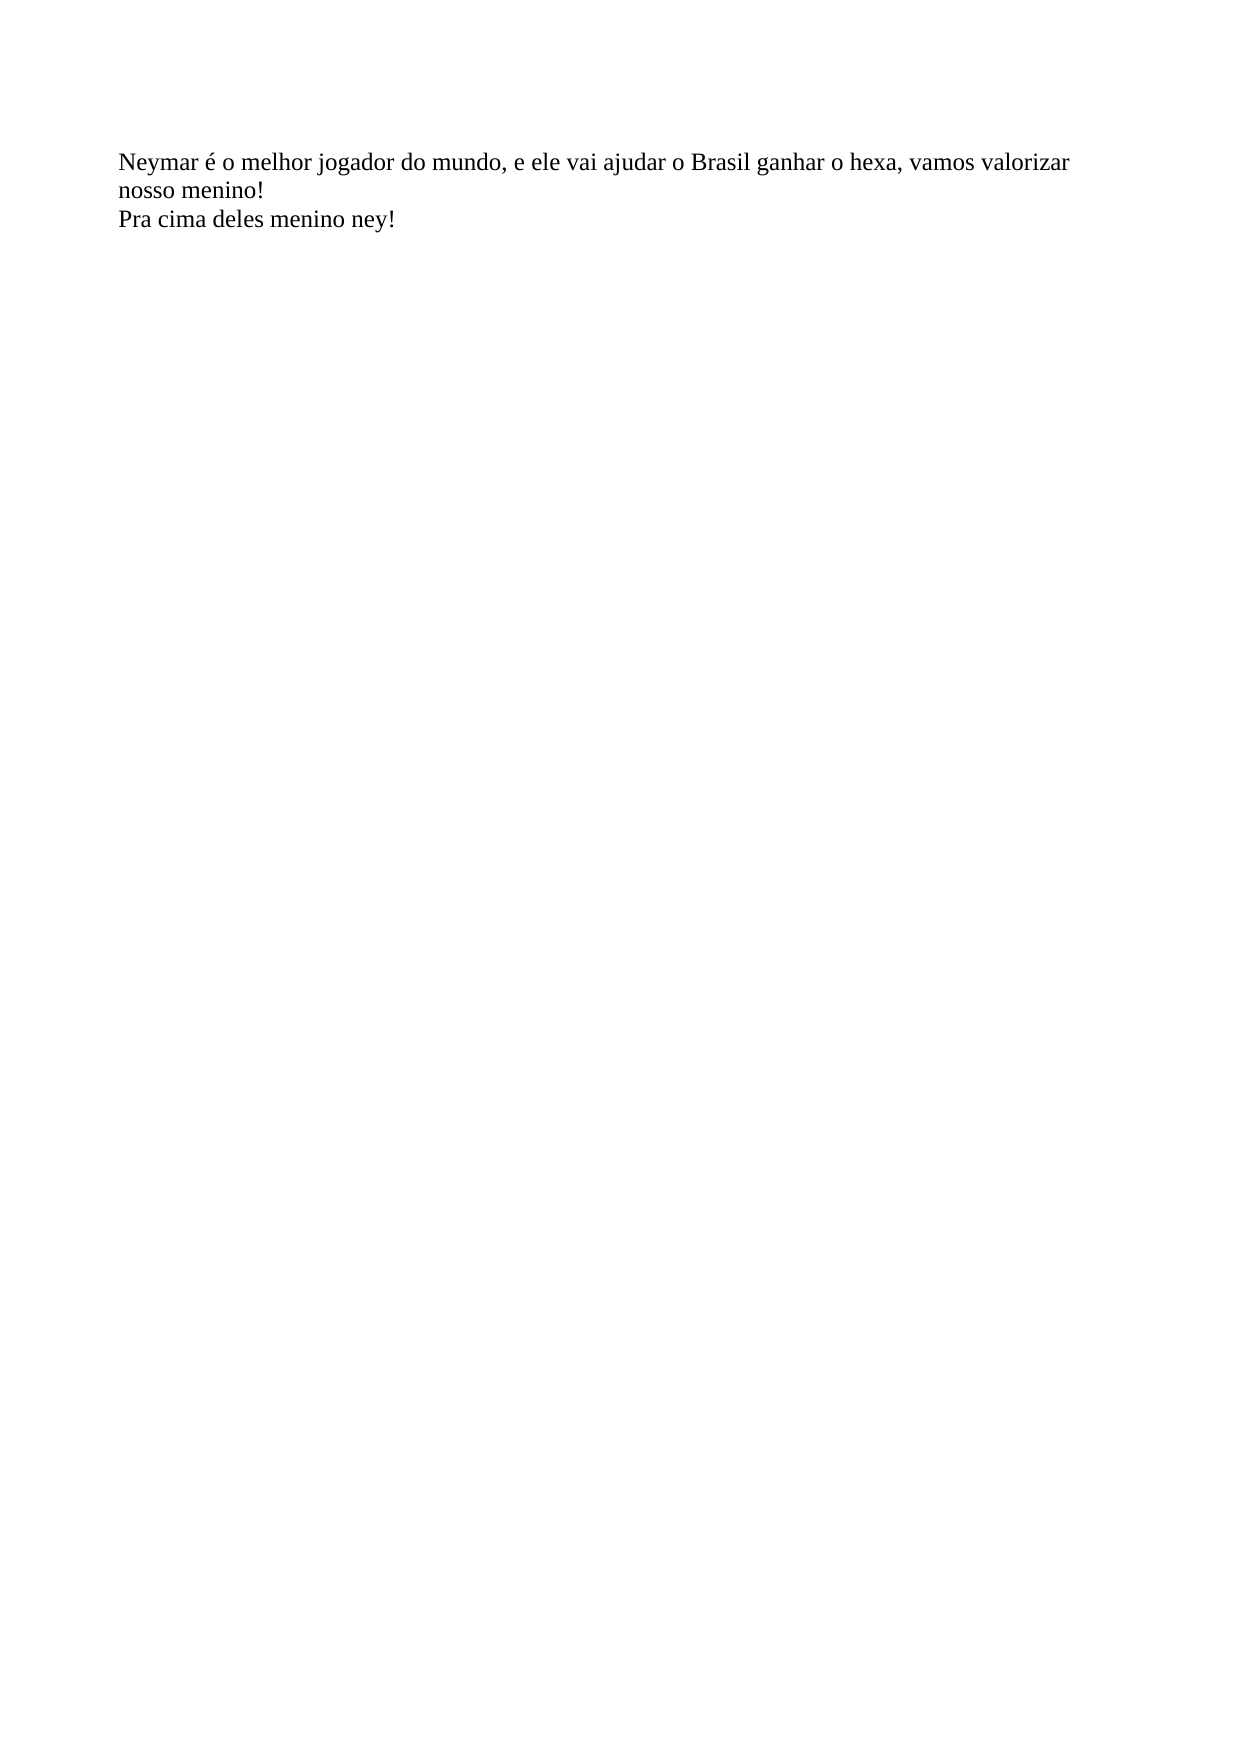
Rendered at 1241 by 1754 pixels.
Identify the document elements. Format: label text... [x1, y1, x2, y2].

text Neymar é o melhor jogador do mundo, e ele vai ajudar o Brasil ganhar o hexa, vamos valorizar nosso menino! [118, 147, 1122, 204]
text Pra cima deles menino ney! [118, 204, 1122, 233]
